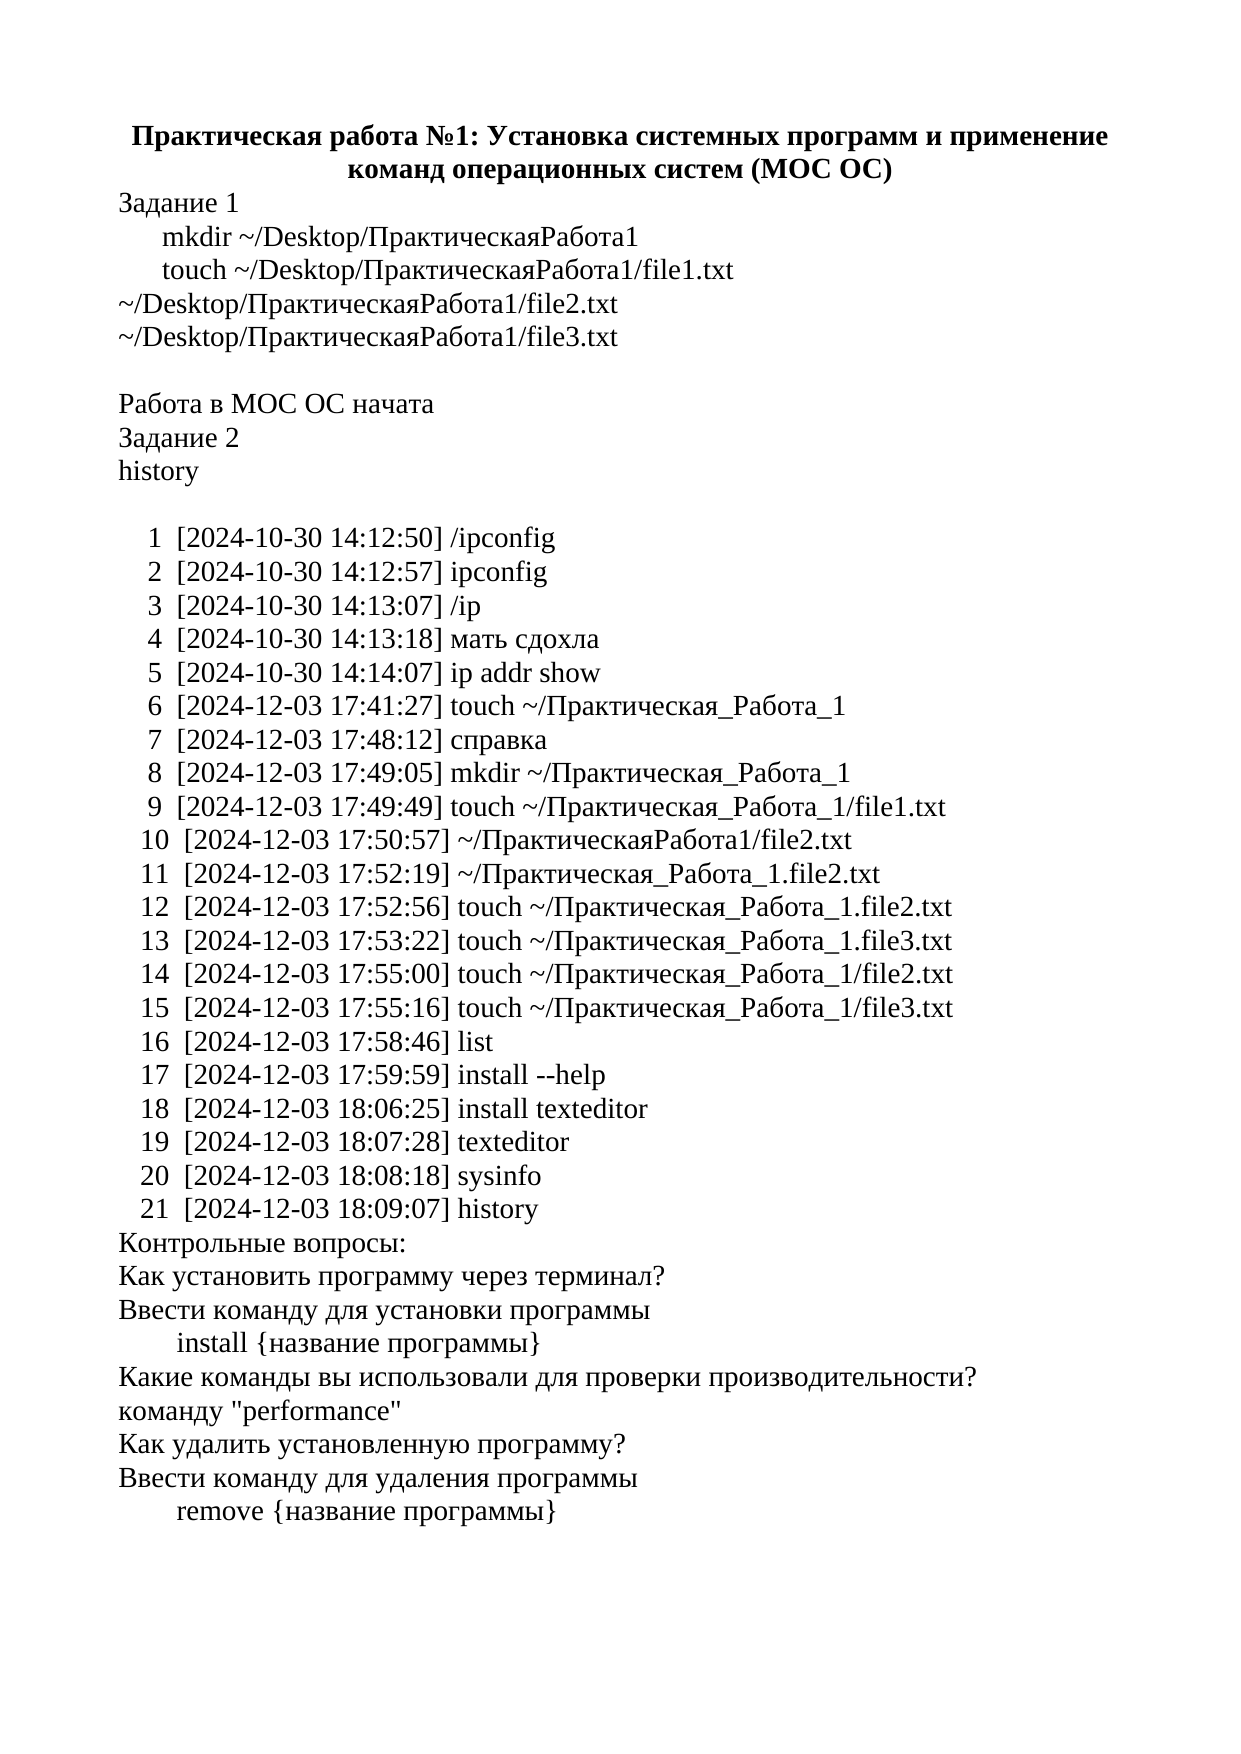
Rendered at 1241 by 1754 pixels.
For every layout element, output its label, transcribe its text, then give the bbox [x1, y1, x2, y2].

text 7 [2024-12-03 17:48:12] справка [118, 722, 1122, 755]
text Как удалить установленную программу? [118, 1426, 1122, 1460]
text Задание 2 [118, 420, 1122, 453]
text 5 [2024-10-30 14:14:07] ip addr show [118, 655, 1122, 688]
text 1 [2024-10-30 14:12:50] /ipconfig [118, 521, 1122, 554]
text 10 [2024-12-03 17:50:57] ~/ПрактическаяРабота1/file2.txt [118, 822, 1122, 856]
text 17 [2024-12-03 17:59:59] install --help [118, 1057, 1122, 1091]
text history [118, 453, 1122, 487]
text 16 [2024-12-03 17:58:46] list [118, 1024, 1122, 1057]
text 2 [2024-10-30 14:12:57] ipconfig [118, 554, 1122, 588]
text Ввести команду для установки программы [118, 1292, 1122, 1326]
text 9 [2024-12-03 17:49:49] touch ~/Практическая_Работа_1/file1.txt [118, 789, 1122, 822]
text 13 [2024-12-03 17:53:22] touch ~/Практическая_Работа_1.file3.txt [118, 923, 1122, 957]
text 15 [2024-12-03 17:55:16] touch ~/Практическая_Работа_1/file3.txt [118, 990, 1122, 1024]
text 11 [2024-12-03 17:52:19] ~/Практическая_Работа_1.file2.txt [118, 856, 1122, 889]
text remove {название программы} [118, 1493, 1122, 1527]
text 4 [2024-10-30 14:13:18] мать сдохла [118, 621, 1122, 655]
text mkdir ~/Desktop/ПрактическаяРабота1 [118, 219, 1122, 252]
text 19 [2024-12-03 18:07:28] texteditor [118, 1124, 1122, 1158]
text Какие команды вы использовали для проверки производительности? [118, 1359, 1122, 1393]
text Работа в МОС ОС начата [118, 386, 1122, 420]
text Задание 1 [118, 185, 1122, 219]
text Ввести команду для удаления программы [118, 1460, 1122, 1493]
text 18 [2024-12-03 18:06:25] install texteditor [118, 1091, 1122, 1124]
text Контрольные вопросы: [118, 1225, 1122, 1258]
text 8 [2024-12-03 17:49:05] mkdir ~/Практическая_Работа_1 [118, 755, 1122, 789]
text 3 [2024-10-30 14:13:07] /ip [118, 588, 1122, 621]
text 14 [2024-12-03 17:55:00] touch ~/Практическая_Работа_1/file2.txt [118, 957, 1122, 990]
text 12 [2024-12-03 17:52:56] touch ~/Практическая_Работа_1.file2.txt [118, 889, 1122, 923]
text Как установить программу через терминал? [118, 1258, 1122, 1292]
text 21 [2024-12-03 18:09:07] history [118, 1191, 1122, 1225]
text touch ~/Desktop/ПрактическаяРабота1/file1.txt ~/Desktop/ПрактическаяРабота1/file2.txt ~/Desktop/ПрактическаяРабота1/file3.txt [118, 252, 1122, 353]
text install {название программы} [118, 1326, 1122, 1359]
text команду "performance" [118, 1393, 1122, 1426]
text Практическая работа №1: Установка системных программ и применение команд операционных систем (МОС ОС) [118, 118, 1122, 185]
text 20 [2024-12-03 18:08:18] sysinfo [118, 1158, 1122, 1191]
text 6 [2024-12-03 17:41:27] touch ~/Практическая_Работа_1 [118, 688, 1122, 722]
